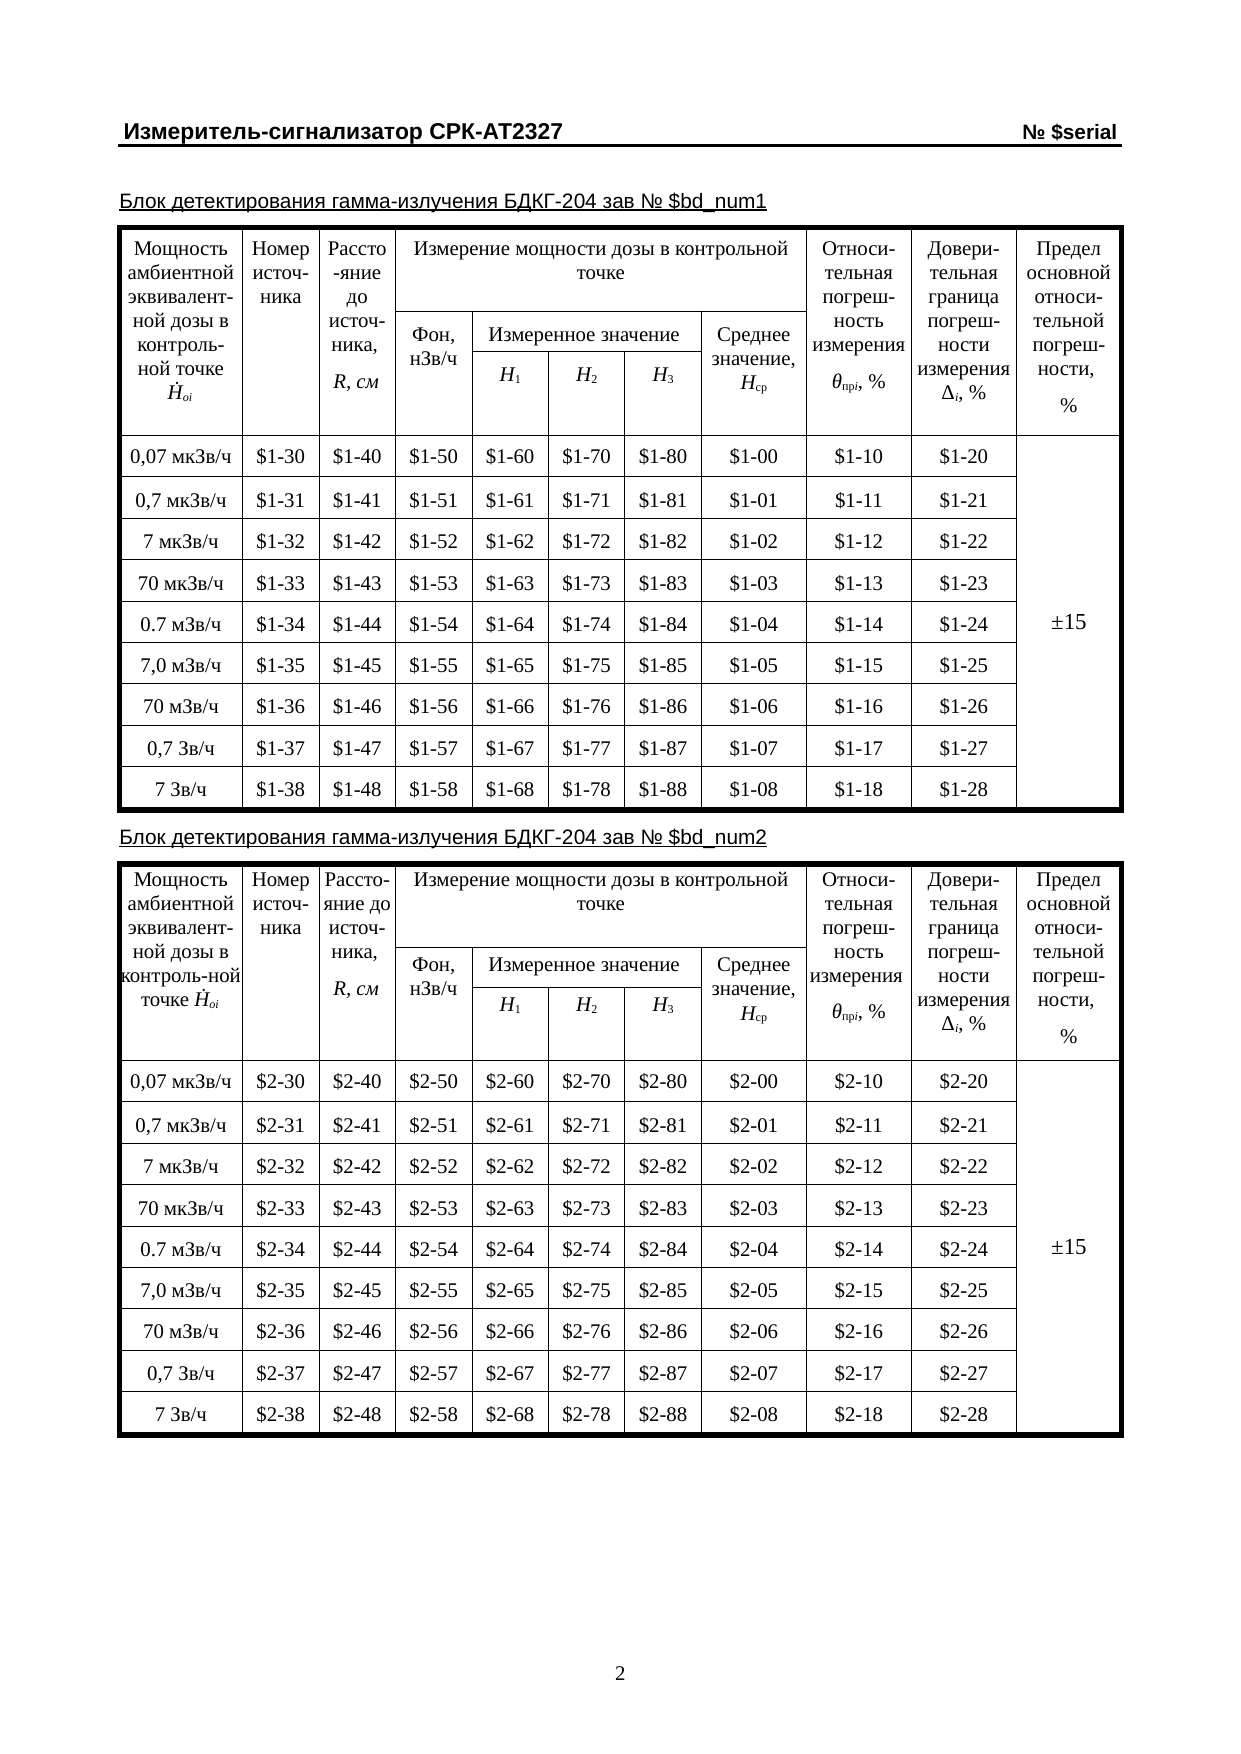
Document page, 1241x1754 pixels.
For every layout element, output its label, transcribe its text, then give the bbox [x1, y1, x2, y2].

table_cell $1-77 [549, 726, 624, 766]
table_cell 7 мкЗв/ч [122, 519, 242, 559]
table_cell $1-51 [396, 477, 472, 518]
table_cell $1-81 [625, 477, 701, 518]
table_cell H1 [473, 988, 548, 1060]
table_cell $2-78 [549, 1392, 624, 1432]
table_cell 0,7 Зв/ч [122, 726, 242, 766]
table_cell $2-80 [625, 1061, 701, 1101]
table_cell $1-38 [243, 767, 319, 807]
table_cell $1-24 [912, 602, 1016, 642]
table_cell $2-46 [320, 1309, 395, 1349]
table_cell $1-48 [320, 767, 395, 807]
table_cell $2-25 [912, 1268, 1016, 1308]
table_cell $1-55 [396, 643, 472, 683]
table_cell $2-28 [912, 1392, 1016, 1432]
table_cell $1-37 [243, 726, 319, 766]
table_cell $1-63 [473, 560, 548, 601]
table_cell $1-16 [807, 684, 911, 724]
table_cell $1-52 [396, 519, 472, 559]
table_cell $1-26 [912, 684, 1016, 724]
table_cell 70 мЗв/ч [122, 1309, 242, 1349]
table_cell 70 мкЗв/ч [122, 560, 242, 601]
table_cell $1-32 [243, 519, 319, 559]
table_cell $1-53 [396, 560, 472, 601]
table_cell $1-85 [625, 643, 701, 683]
table_cell $2-26 [912, 1309, 1016, 1349]
table_cell 0,7 мкЗв/ч [122, 477, 242, 518]
table_cell $2-22 [912, 1144, 1016, 1184]
table_cell $1-88 [625, 767, 701, 807]
table_cell $1-14 [807, 602, 911, 642]
table_cell $1-46 [320, 684, 395, 724]
table_cell $2-57 [396, 1351, 472, 1391]
table_cell $2-51 [396, 1102, 472, 1143]
table_cell $2-05 [702, 1268, 806, 1308]
table_cell 7,0 мЗв/ч [122, 1268, 242, 1308]
table_cell $2-48 [320, 1392, 395, 1432]
table_cell $2-45 [320, 1268, 395, 1308]
table_cell $1-61 [473, 477, 548, 518]
table_cell $1-10 [807, 436, 911, 476]
table_cell Измеренное значение [473, 312, 701, 351]
table_header Блок детектирования гамма-излучения БДКГ-204 зав № $bd_num2 [119, 813, 1121, 861]
table_cell $2-60 [473, 1061, 548, 1101]
table_cell $1-65 [473, 643, 548, 683]
table_cell $2-47 [320, 1351, 395, 1391]
table_cell H3 [625, 988, 701, 1060]
table_cell $1-17 [807, 726, 911, 766]
table_cell $2-02 [702, 1144, 806, 1184]
table_cell $2-61 [473, 1102, 548, 1143]
table_cell $1-73 [549, 560, 624, 601]
table_cell $1-07 [702, 726, 806, 766]
table_cell $2-66 [473, 1309, 548, 1349]
table_cell Предел основной относи-тельной погреш-ности, % [1017, 230, 1119, 435]
table_cell $2-56 [396, 1309, 472, 1349]
table_cell $1-58 [396, 767, 472, 807]
table_cell $1-82 [625, 519, 701, 559]
table_cell $1-25 [912, 643, 1016, 683]
table_cell $1-12 [807, 519, 911, 559]
table_cell $2-54 [396, 1227, 472, 1267]
table_cell $1-72 [549, 519, 624, 559]
table_cell $1-56 [396, 684, 472, 724]
table_cell H3 [625, 352, 701, 435]
table_cell Относи-тельная погреш-ность измерения θпрi, % [807, 230, 911, 435]
table_cell $2-44 [320, 1227, 395, 1267]
table_cell $2-81 [625, 1102, 701, 1143]
table_header Блок детектирования гамма-излучения БДКГ-204 зав № $bd_num1 [119, 176, 1121, 225]
table_cell $2-76 [549, 1309, 624, 1349]
table_cell $2-21 [912, 1102, 1016, 1143]
table_cell Довери-тельная граница погреш-ности измерения Δi, % [912, 230, 1016, 435]
table_cell $2-70 [549, 1061, 624, 1101]
table_cell $1-40 [320, 436, 395, 476]
table_cell $1-84 [625, 602, 701, 642]
table_cell $2-40 [320, 1061, 395, 1101]
table_cell 0,07 мкЗв/ч [122, 1061, 242, 1101]
table_cell $2-18 [807, 1392, 911, 1432]
table_cell $2-24 [912, 1227, 1016, 1267]
table_cell $1-66 [473, 684, 548, 724]
table_cell $1-11 [807, 477, 911, 518]
table_cell $1-87 [625, 726, 701, 766]
table_cell $2-06 [702, 1309, 806, 1349]
table_cell $1-20 [912, 436, 1016, 476]
table_cell $1-60 [473, 436, 548, 476]
table_cell $1-04 [702, 602, 806, 642]
table_cell $2-15 [807, 1268, 911, 1308]
table_cell 0,07 мкЗв/ч [122, 436, 242, 476]
table_cell $1-78 [549, 767, 624, 807]
table_cell $2-85 [625, 1268, 701, 1308]
table_cell $2-17 [807, 1351, 911, 1391]
table_cell Довери-тельная граница погреш-ности измерения Δi, % [912, 867, 1016, 1060]
table_cell 7 Зв/ч [122, 1392, 242, 1432]
table_cell $1-68 [473, 767, 548, 807]
table_cell $2-23 [912, 1185, 1016, 1226]
table_cell $1-57 [396, 726, 472, 766]
table_cell $2-03 [702, 1185, 806, 1226]
table_cell $1-06 [702, 684, 806, 724]
table_cell $2-62 [473, 1144, 548, 1184]
table_cell $1-76 [549, 684, 624, 724]
table_cell Фон, нЗв/ч [396, 312, 472, 435]
table_cell Рассто-яние до источ-ника, R, см [320, 867, 395, 1060]
table_cell $2-88 [625, 1392, 701, 1432]
table_cell $2-16 [807, 1309, 911, 1349]
table_cell H2 [549, 352, 624, 435]
table_cell $2-83 [625, 1185, 701, 1226]
table_cell $1-03 [702, 560, 806, 601]
table_cell $2-01 [702, 1102, 806, 1143]
table_cell $1-70 [549, 436, 624, 476]
table_cell $2-82 [625, 1144, 701, 1184]
table_cell $1-33 [243, 560, 319, 601]
table_cell $1-74 [549, 602, 624, 642]
table_cell $2-67 [473, 1351, 548, 1391]
table_cell $1-44 [320, 602, 395, 642]
table_cell $2-73 [549, 1185, 624, 1226]
table_cell $2-00 [702, 1061, 806, 1101]
table_cell $1-21 [912, 477, 1016, 518]
table_cell $1-28 [912, 767, 1016, 807]
table_cell $2-42 [320, 1144, 395, 1184]
table_cell Среднее значение, Hср [702, 312, 806, 435]
table_cell $1-43 [320, 560, 395, 601]
table_cell Измеренное значение [473, 948, 701, 987]
table_cell ±15 [1017, 1061, 1119, 1432]
table_cell Номер источ-ника [243, 230, 319, 435]
table_cell $1-47 [320, 726, 395, 766]
table_cell $2-55 [396, 1268, 472, 1308]
table_cell $1-42 [320, 519, 395, 559]
table_cell $2-86 [625, 1309, 701, 1349]
table_cell $1-08 [702, 767, 806, 807]
table_cell $1-64 [473, 602, 548, 642]
table_cell $1-15 [807, 643, 911, 683]
table_cell $1-05 [702, 643, 806, 683]
table_cell $1-23 [912, 560, 1016, 601]
table_cell Относи-тельная погреш-ность измерения θпрi, % [807, 867, 911, 1060]
table_cell $2-77 [549, 1351, 624, 1391]
table_cell $2-07 [702, 1351, 806, 1391]
table_cell 0,7 мкЗв/ч [122, 1102, 242, 1143]
table_cell $2-43 [320, 1185, 395, 1226]
table_cell $1-54 [396, 602, 472, 642]
table_cell H1 [473, 352, 548, 435]
table_cell $2-84 [625, 1227, 701, 1267]
table_cell $1-27 [912, 726, 1016, 766]
table_cell Фон, нЗв/ч [396, 948, 472, 1060]
table_cell Предел основной относи-тельной погреш-ности, % [1017, 867, 1119, 1060]
table_cell $1-50 [396, 436, 472, 476]
table_cell Мощность амбиентной эквивалент-ной дозы в контроль-ной точке Ḣoi [122, 230, 242, 435]
table_cell Мощность амбиентной эквивалент-ной дозы в контроль-ной точке Ḣoi [122, 867, 242, 1060]
table_cell $1-41 [320, 477, 395, 518]
table_cell Измерение мощности дозы в контрольной точке [396, 230, 806, 311]
table_cell $1-45 [320, 643, 395, 683]
table_cell $1-30 [243, 436, 319, 476]
table_cell Измерение мощности дозы в контрольной точке [396, 867, 806, 947]
table_cell $1-02 [702, 519, 806, 559]
table_cell $2-32 [243, 1144, 319, 1184]
table_cell $2-63 [473, 1185, 548, 1226]
table_cell Номер источ-ника [243, 867, 319, 1060]
table_cell $2-65 [473, 1268, 548, 1308]
table_cell 70 мЗв/ч [122, 684, 242, 724]
table_cell 7,0 мЗв/ч [122, 643, 242, 683]
table_cell $1-34 [243, 602, 319, 642]
table_cell $2-35 [243, 1268, 319, 1308]
table_cell $2-50 [396, 1061, 472, 1101]
table_cell $2-41 [320, 1102, 395, 1143]
table_cell $1-71 [549, 477, 624, 518]
table_cell $2-30 [243, 1061, 319, 1101]
table_cell $2-33 [243, 1185, 319, 1226]
table_cell $2-72 [549, 1144, 624, 1184]
table_cell $2-53 [396, 1185, 472, 1226]
table_cell 7 Зв/ч [122, 767, 242, 807]
table_cell $1-22 [912, 519, 1016, 559]
table_cell $2-11 [807, 1102, 911, 1143]
table_cell $2-75 [549, 1268, 624, 1308]
table_cell $1-31 [243, 477, 319, 518]
table_cell $2-14 [807, 1227, 911, 1267]
table_cell $2-31 [243, 1102, 319, 1143]
table_cell $2-36 [243, 1309, 319, 1349]
table_cell $2-10 [807, 1061, 911, 1101]
table_cell $2-87 [625, 1351, 701, 1391]
table_cell $2-34 [243, 1227, 319, 1267]
table_cell $1-67 [473, 726, 548, 766]
table_cell 0,7 Зв/ч [122, 1351, 242, 1391]
table_cell $2-08 [702, 1392, 806, 1432]
table_cell $2-13 [807, 1185, 911, 1226]
table_cell ±15 [1017, 436, 1119, 807]
table_cell $1-86 [625, 684, 701, 724]
table_cell Среднее значение, Hср [702, 948, 806, 1060]
table_cell 70 мкЗв/ч [122, 1185, 242, 1226]
table_cell $2-04 [702, 1227, 806, 1267]
table_cell $1-35 [243, 643, 319, 683]
table_cell $2-20 [912, 1061, 1016, 1101]
table_cell $2-12 [807, 1144, 911, 1184]
table_cell $2-52 [396, 1144, 472, 1184]
table_cell $1-01 [702, 477, 806, 518]
table_cell $2-58 [396, 1392, 472, 1432]
table_cell $1-18 [807, 767, 911, 807]
table_cell $2-64 [473, 1227, 548, 1267]
table_cell 0.7 мЗв/ч [122, 602, 242, 642]
table_cell $1-80 [625, 436, 701, 476]
table_cell 7 мкЗв/ч [122, 1144, 242, 1184]
table_cell $1-00 [702, 436, 806, 476]
table_cell H2 [549, 988, 624, 1060]
table_cell $1-62 [473, 519, 548, 559]
table_cell $1-13 [807, 560, 911, 601]
table_cell $1-83 [625, 560, 701, 601]
table_cell $2-38 [243, 1392, 319, 1432]
table_cell $2-37 [243, 1351, 319, 1391]
table_cell $1-36 [243, 684, 319, 724]
table_cell $2-68 [473, 1392, 548, 1432]
table_cell $2-74 [549, 1227, 624, 1267]
table_cell $1-75 [549, 643, 624, 683]
table_cell 0.7 мЗв/ч [122, 1227, 242, 1267]
table_cell Рассто-яние до источ-ника, R, см [320, 230, 395, 435]
table_cell $2-71 [549, 1102, 624, 1143]
table_cell $2-27 [912, 1351, 1016, 1391]
